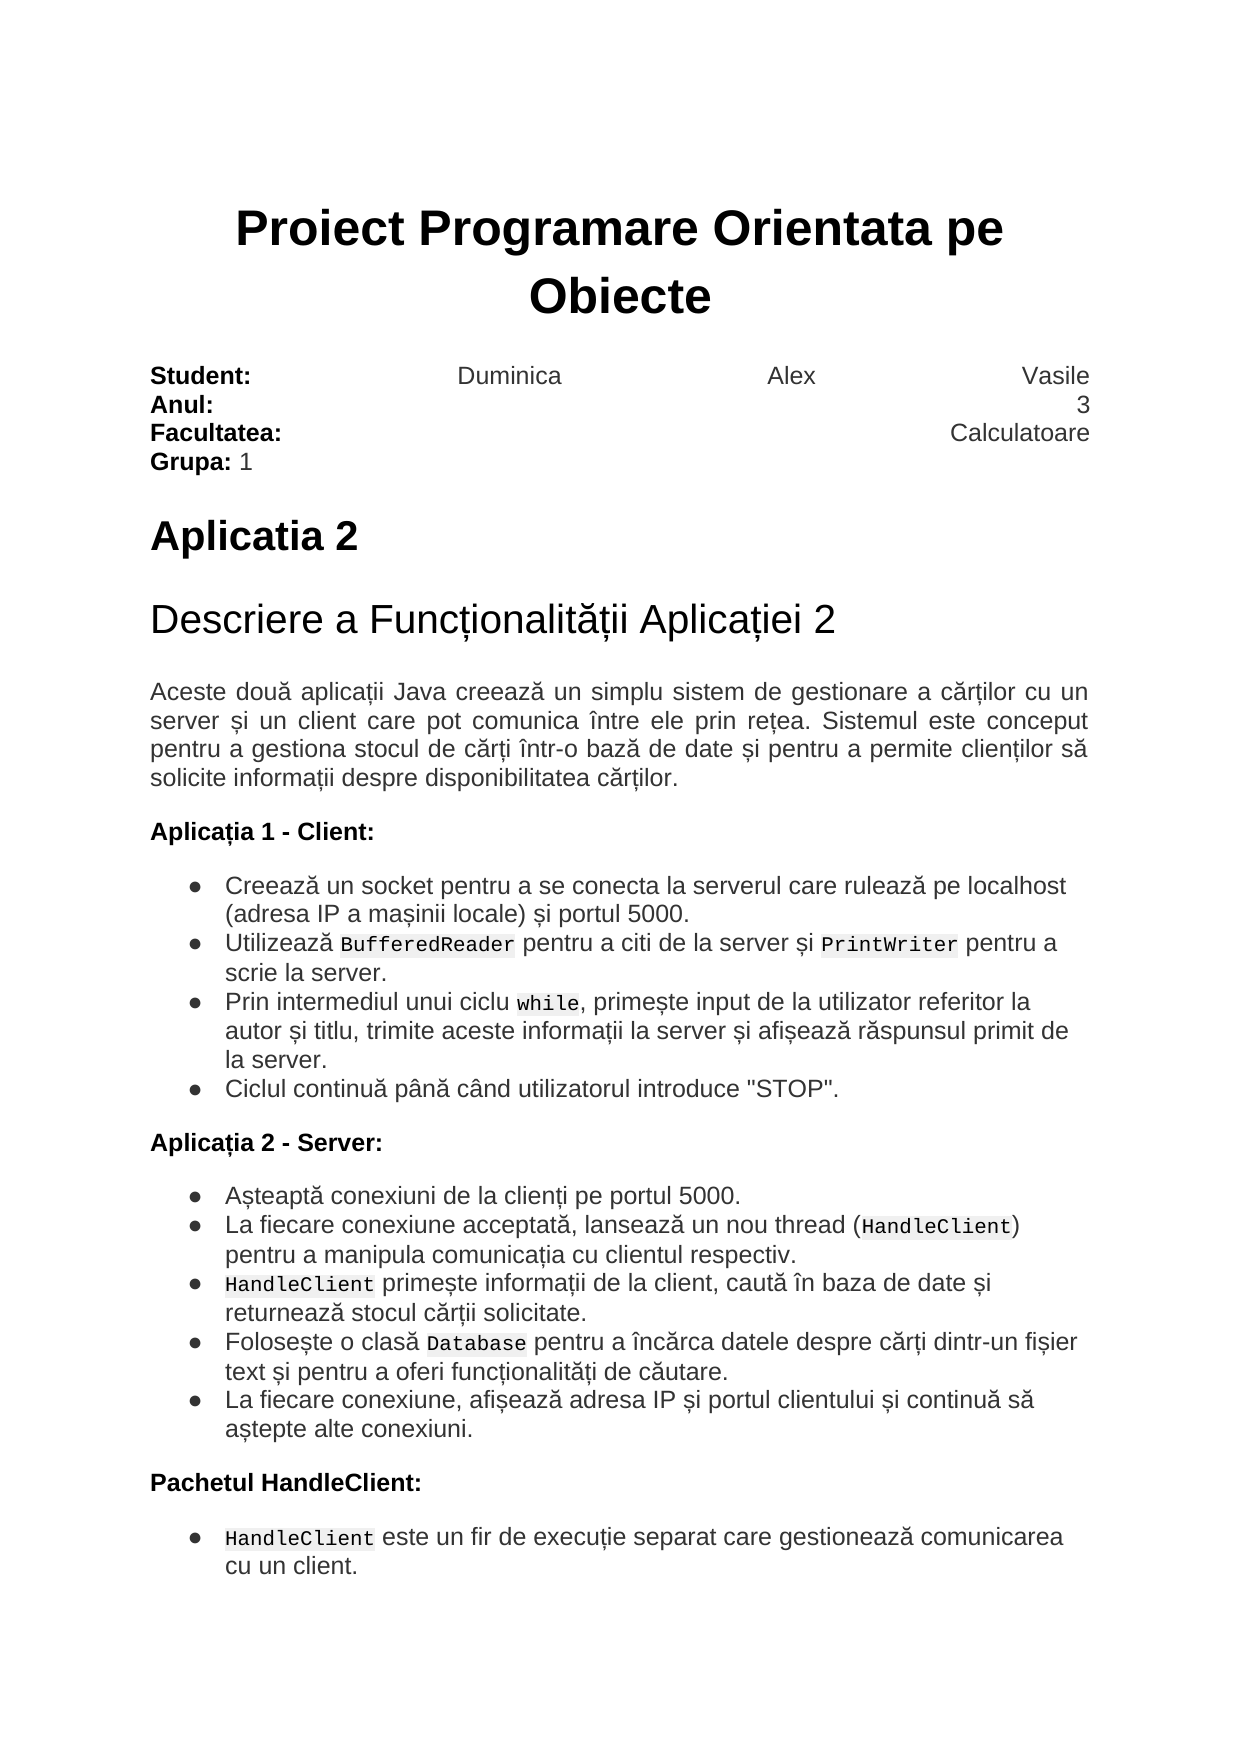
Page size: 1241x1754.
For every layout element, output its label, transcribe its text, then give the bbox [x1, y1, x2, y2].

list HandleClient este un fir de execuție separat care gestionează comunicarea cu un client. [187, 1522, 1090, 1580]
list Prin intermediul unui ciclu while, primește input de la utilizator referitor la autor și titlu, trimite aceste informații la server și afișează răspunsul primit de la server. [187, 987, 1090, 1074]
subtitle Descriere a Funcționalității Aplicației 2 [150, 596, 1090, 643]
subtitle Aplicatia 2 [150, 511, 1090, 559]
text Pachetul HandleClient: [150, 1468, 1090, 1497]
text Aceste două aplicații Java creează un simplu sistem de gestionare a cărților cu un server și un client care pot comunica între ele prin rețea. Sistemul este conceput pentru a gestiona stocul de cărți într-o bază de date și pentru a permite clienților să solicite informații despre disponibilitatea cărților. [150, 677, 1090, 792]
text Aplicația 2 - Server: [150, 1127, 1090, 1156]
list La fiecare conexiune acceptată, lansează un nou thread (HandleClient) pentru a manipula comunicația cu clientul respectiv. [187, 1210, 1090, 1268]
list HandleClient primește informații de la client, caută în baza de date și returnează stocul cărții solicitate. [187, 1268, 1090, 1327]
list Utilizează BufferedReader pentru a citi de la server și PrintWriter pentru a scrie la server. [187, 928, 1090, 987]
list Ciclul continuă până când utilizatorul introduce "STOP". [187, 1074, 1090, 1102]
text Aplicația 1 - Client: [150, 817, 1090, 846]
subtitle Proiect Programare Orientata pe Obiecte [150, 198, 1090, 324]
list Folosește o clasă Database pentru a încărca datele despre cărți dintr-un fișier text și pentru a oferi funcționalități de căutare. [187, 1327, 1090, 1385]
list La fiecare conexiune, afișează adresa IP și portul clientului și continuă să aștepte alte conexiuni. [187, 1385, 1090, 1443]
list Creează un socket pentru a se conecta la serverul care rulează pe localhost (adresa IP a mașinii locale) și portul 5000. [187, 871, 1090, 928]
list Așteaptă conexiuni de la clienți pe portul 5000. [187, 1181, 1090, 1210]
text Student: Duminica Alex Vasile Anul: 3 Facultatea: Calculatoare Grupa: 1 [150, 361, 1090, 476]
